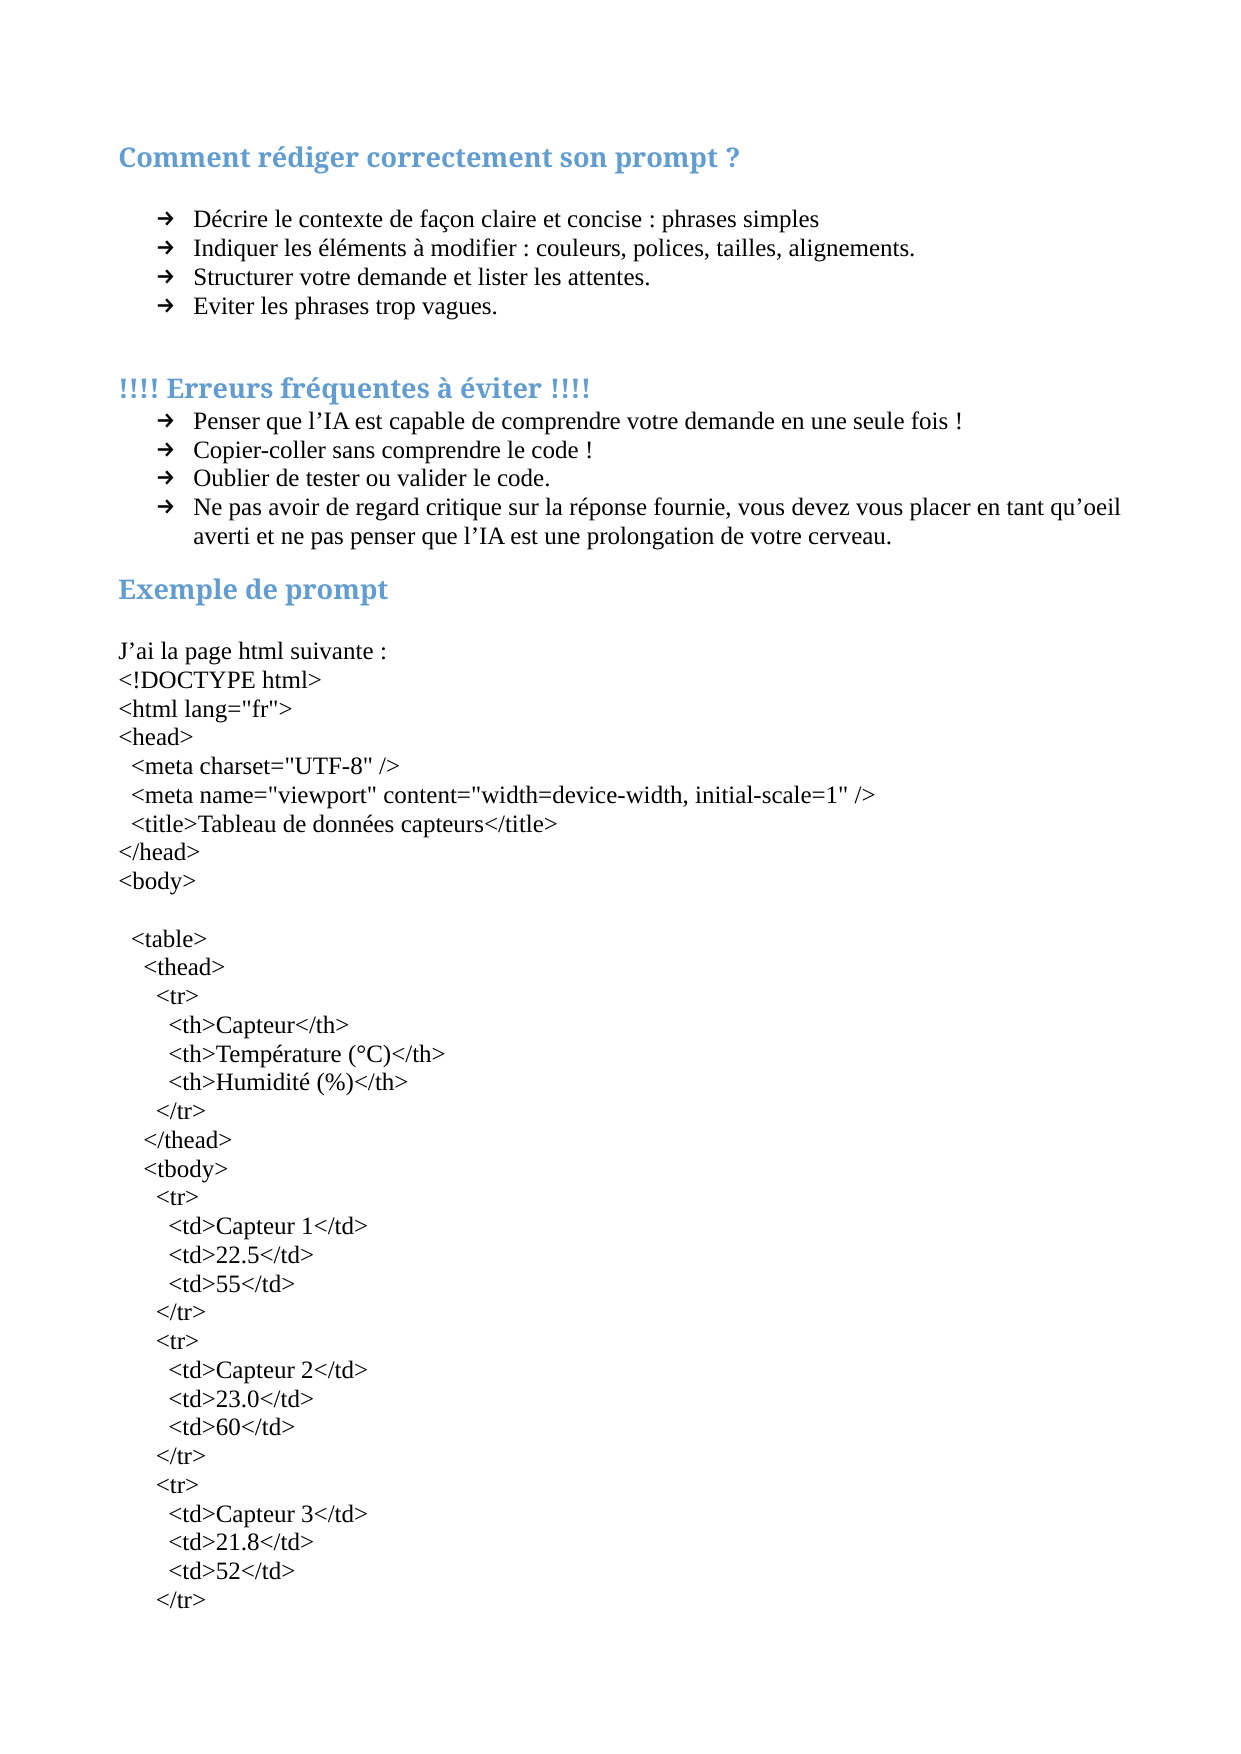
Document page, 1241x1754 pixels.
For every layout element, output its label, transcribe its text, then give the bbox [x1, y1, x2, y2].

text <meta name="viewport" content="width=device-width, initial-scale=1" /> [118, 780, 1122, 809]
list Copier-coller sans comprendre le code ! [156, 435, 1122, 463]
list Penser que l’IA est capable de comprendre votre demande en une seule fois ! [156, 406, 1122, 435]
text <title>Tableau de données capteurs</title> [118, 809, 1122, 837]
text <body> [118, 866, 1122, 895]
text </head> [118, 837, 1122, 866]
text <td>Capteur 3</td> [118, 1499, 1122, 1527]
text <td>52</td> [118, 1556, 1122, 1585]
list Ne pas avoir de regard critique sur la réponse fournie, vous devez vous placer en tant qu’oeil averti et ne pas penser que l’IA est une prolongation de votre cerveau. [156, 492, 1122, 550]
text <html lang="fr"> [118, 694, 1122, 722]
text <th>Humidité (%)</th> [118, 1067, 1122, 1096]
subtitle Comment rédiger correctement son prompt ? [118, 139, 1122, 176]
text <td>21.8</td> [118, 1527, 1122, 1556]
text </tr> [118, 1096, 1122, 1125]
text </tr> [118, 1297, 1122, 1326]
text <td>60</td> [118, 1412, 1122, 1441]
text <tr> [118, 1326, 1122, 1355]
list Décrire le contexte de façon claire et concise : phrases simples [156, 204, 1122, 233]
text <thead> [118, 952, 1122, 981]
list Eviter les phrases trop vagues. [156, 291, 1122, 348]
text <td>55</td> [118, 1269, 1122, 1297]
subtitle !!!! Erreurs fréquentes à éviter !!!! [118, 369, 1122, 406]
text <meta charset="UTF-8" /> [118, 751, 1122, 780]
text <th>Température (°C)</th> [118, 1039, 1122, 1067]
text </tr> [118, 1441, 1122, 1470]
list Indiquer les éléments à modifier : couleurs, polices, tailles, alignements. [156, 233, 1122, 262]
text <head> [118, 722, 1122, 751]
text </tr> [118, 1585, 1122, 1614]
text <td>Capteur 1</td> [118, 1211, 1122, 1240]
text <tr> [118, 1182, 1122, 1211]
text <tbody> [118, 1154, 1122, 1182]
text <!DOCTYPE html> [118, 665, 1122, 694]
text </thead> [118, 1125, 1122, 1154]
text <tr> [118, 1470, 1122, 1499]
text J’ai la page html suivante : [118, 636, 1122, 665]
list Oublier de tester ou valider le code. [156, 463, 1122, 492]
text <table> [118, 924, 1122, 952]
text <td>23.0</td> [118, 1384, 1122, 1412]
text <td>Capteur 2</td> [118, 1355, 1122, 1384]
text <td>22.5</td> [118, 1240, 1122, 1269]
subtitle Exemple de prompt [118, 571, 1122, 607]
text <tr> [118, 981, 1122, 1010]
text <th>Capteur</th> [118, 1010, 1122, 1039]
list Structurer votre demande et lister les attentes. [156, 262, 1122, 291]
